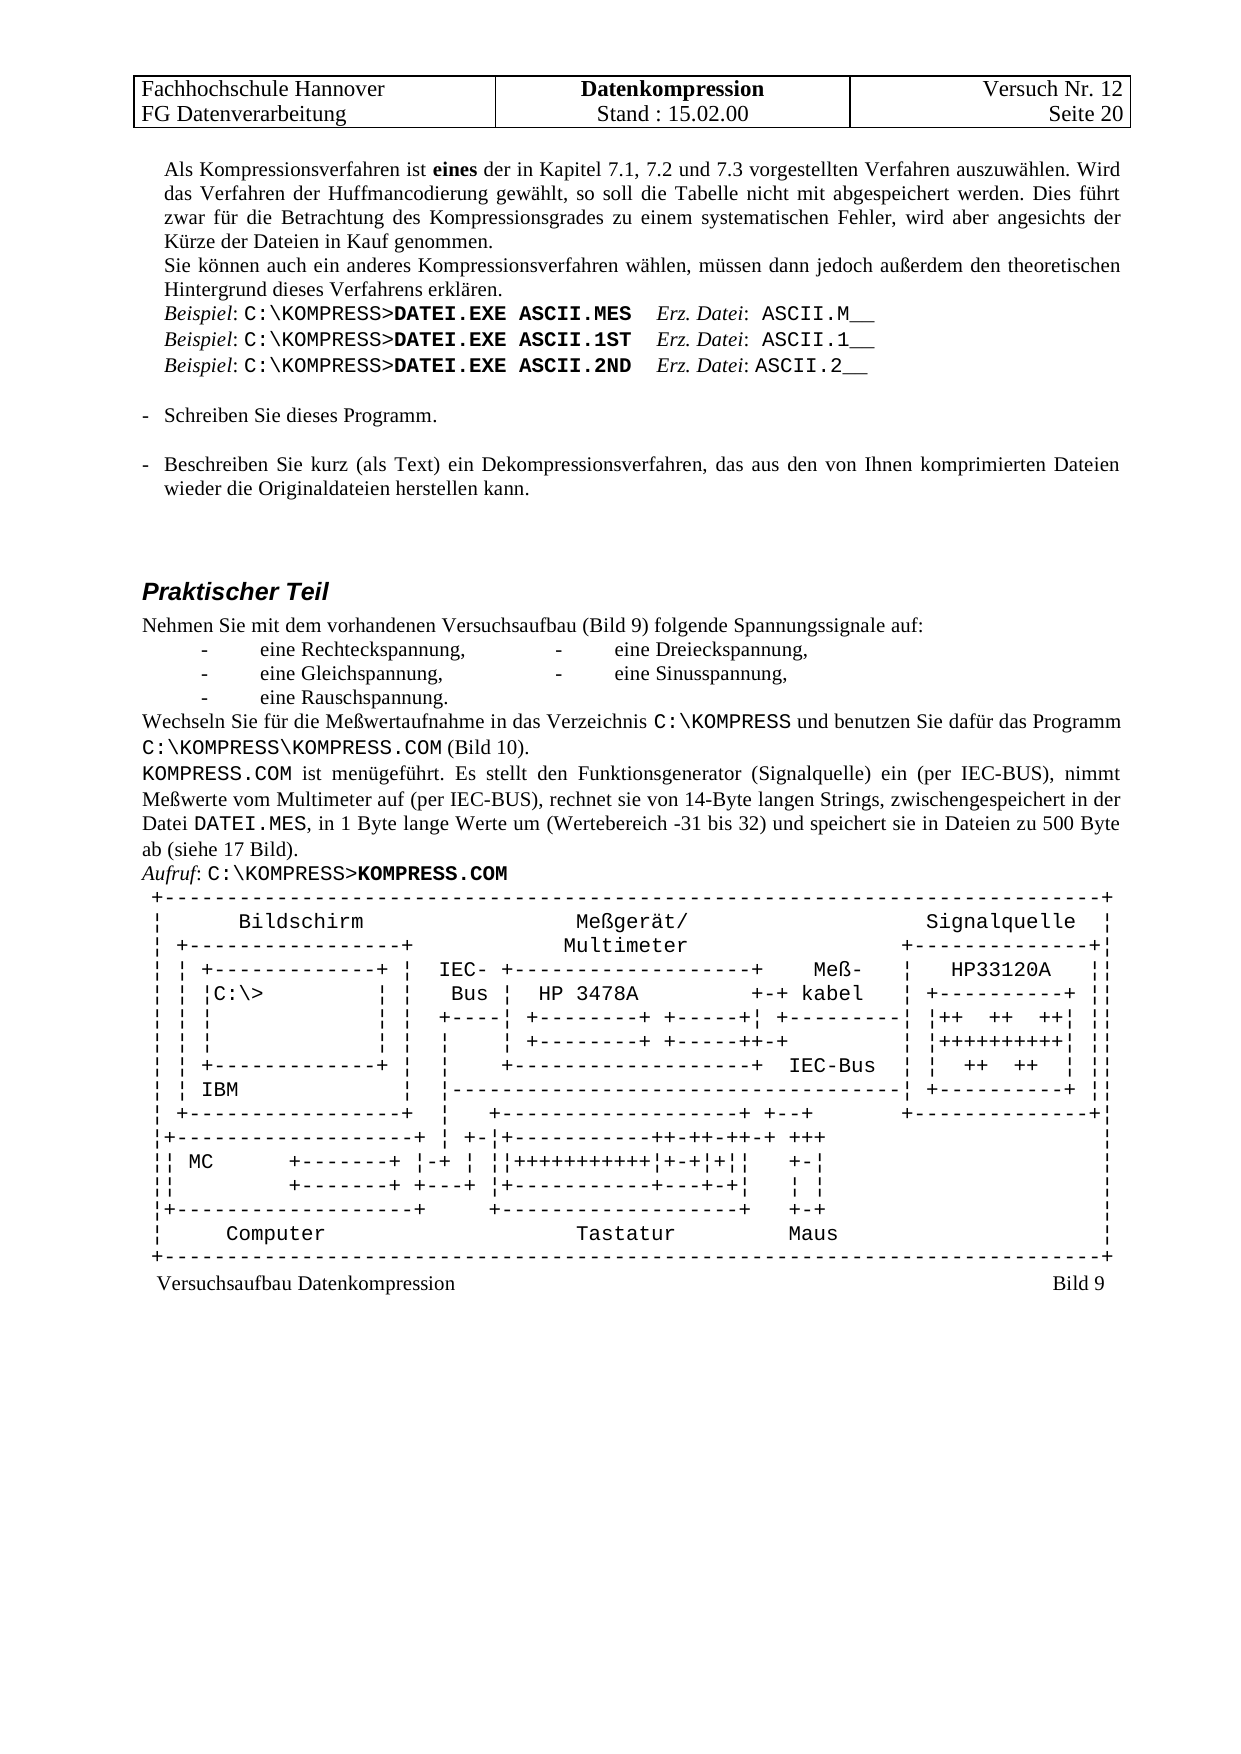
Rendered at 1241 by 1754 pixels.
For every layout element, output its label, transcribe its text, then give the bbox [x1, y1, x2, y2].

text KOMPRESS.COM ist menügeführt. Es stellt den Funktionsgenerator (Signalquelle) ein (per IEC-BUS), nimmt Meßwerte vom Multimeter auf (per IEC-BUS), rechnet sie von 14-Byte langen Strings, zwischengespeichert in der Datei DATEI.MES, in 1 Byte lange Werte um (Wertebereich -31 bis 32) und speichert sie in Dateien zu 500 Byte ab (siehe 17 Bild). [142, 761, 1122, 861]
text ¦ Bildschirm Meßgerät/ Signalquelle ¦ [142, 911, 1122, 935]
text ¦ ¦ ¦ ¦ ¦ ¦ ¦ +--------+ +-----++-+ ¦ ¦++++++++++¦ ¦¦ [142, 1031, 1122, 1055]
text ¦+-------------------+ +-------------------+ +-+ ¦ [142, 1198, 1122, 1222]
text +---------------------------------------------------------------------------+ [142, 887, 1122, 911]
text ¦ ¦ +-------------+ ¦ IEC- +-------------------+ Meß- ¦ HP33120A ¦¦ [142, 959, 1122, 983]
text ¦ ¦ +-------------+ ¦ ¦ +-------------------+ IEC-Bus ¦ ¦ ++ ++ ¦ ¦¦ [142, 1055, 1122, 1079]
text Aufruf: C:\KOMPRESS>KOMPRESS.COM [142, 861, 1122, 887]
table_cell Schreiben Sie dieses Programm. [157, 403, 1129, 451]
table_cell Beschreiben Sie kurz (als Text) ein Dekompressionsverfahren, das aus den von Ihnen komprimierten Dateien wieder die Originaldateien herstellen kann. [157, 451, 1129, 523]
text ¦ ¦ ¦ ¦ ¦ +----¦ +--------+ +-----+¦ +---------¦ ¦++ ++ ++¦ ¦¦ [142, 1007, 1122, 1031]
text ¦+-------------------+ ¦ +-¦+-----------++-++-++-+ +++ ¦ [142, 1127, 1122, 1151]
table_cell - [135, 451, 157, 523]
text ¦¦ MC +-------+ ¦-+ ¦ ¦¦+++++++++++¦+-+¦+¦¦ +-¦ ¦ [142, 1151, 1122, 1174]
text ¦ ¦ IBM ¦ ¦------------------------------------¦ +----------+ ¦¦ [142, 1079, 1122, 1103]
text - eine Rechteckspannung, - eine Dreieckspannung, [142, 636, 1122, 661]
table_cell - [135, 157, 157, 403]
text +---------------------------------------------------------------------------+ [142, 1246, 1122, 1270]
text ¦ +-----------------+ ¦ +-------------------+ +--+ +--------------+¦ [142, 1103, 1122, 1127]
text ¦¦ +-------+ +---+ ¦+-----------+---+-+¦ ¦ ¦ ¦ [142, 1174, 1122, 1198]
text - eine Rauschspannung. [142, 684, 1122, 709]
text - eine Gleichspannung, - eine Sinusspannung, [142, 661, 1122, 684]
table_cell Als Kompressionsverfahren ist eines der in Kapitel 7.1, 7.2 und 7.3 vorgestellten Verfahren auszuwählen. Wird das Verfahren der Huffmancodierung gewählt, so soll die Tabelle nicht mit abgespeichert werden. Dies führt zwar für die Betrachtung des Kompressionsgrades zu einem systematischen Fehler, wird aber angesichts der Kürze der Dateien in Kauf genommen. Sie können auch ein anderes Kompressionsverfahren wählen, müssen dann jedoch außerdem den theoretischen Hintergrund dieses Verfahrens erklären. Beispiel: C:\KOMPRESS>DATEI.EXE ASCII.MES Erz. Datei: ASCII.M__ Beispiel: C:\KOMPRESS>DATEI.EXE ASCII.1ST Erz. Datei: ASCII.1__ Beispiel: C:\KOMPRESS>DATEI.EXE ASCII.2ND Erz. Datei: ASCII.2__ [157, 157, 1129, 403]
text ¦ ¦ ¦C:\> ¦ ¦ Bus ¦ HP 3478A +-+ kabel ¦ +----------+ ¦¦ [142, 983, 1122, 1007]
text Nehmen Sie mit dem vorhandenen Versuchsaufbau (Bild 9) folgende Spannungssignale auf: [142, 612, 1122, 636]
text Versuchsaufbau Datenkompression Bild 9 [142, 1270, 1122, 1294]
table_cell - [135, 403, 157, 451]
text Wechseln Sie für die Meßwertaufnahme in das Verzeichnis C:\KOMPRESS und benutzen Sie dafür das Programm C:\KOMPRESS\KOMPRESS.COM (Bild 10). [142, 709, 1122, 761]
subtitle Praktischer Teil [142, 577, 1122, 606]
text ¦ +-----------------+ Multimeter +--------------+¦ [142, 935, 1122, 959]
text ¦ Computer Tastatur Maus ¦ [142, 1222, 1122, 1246]
